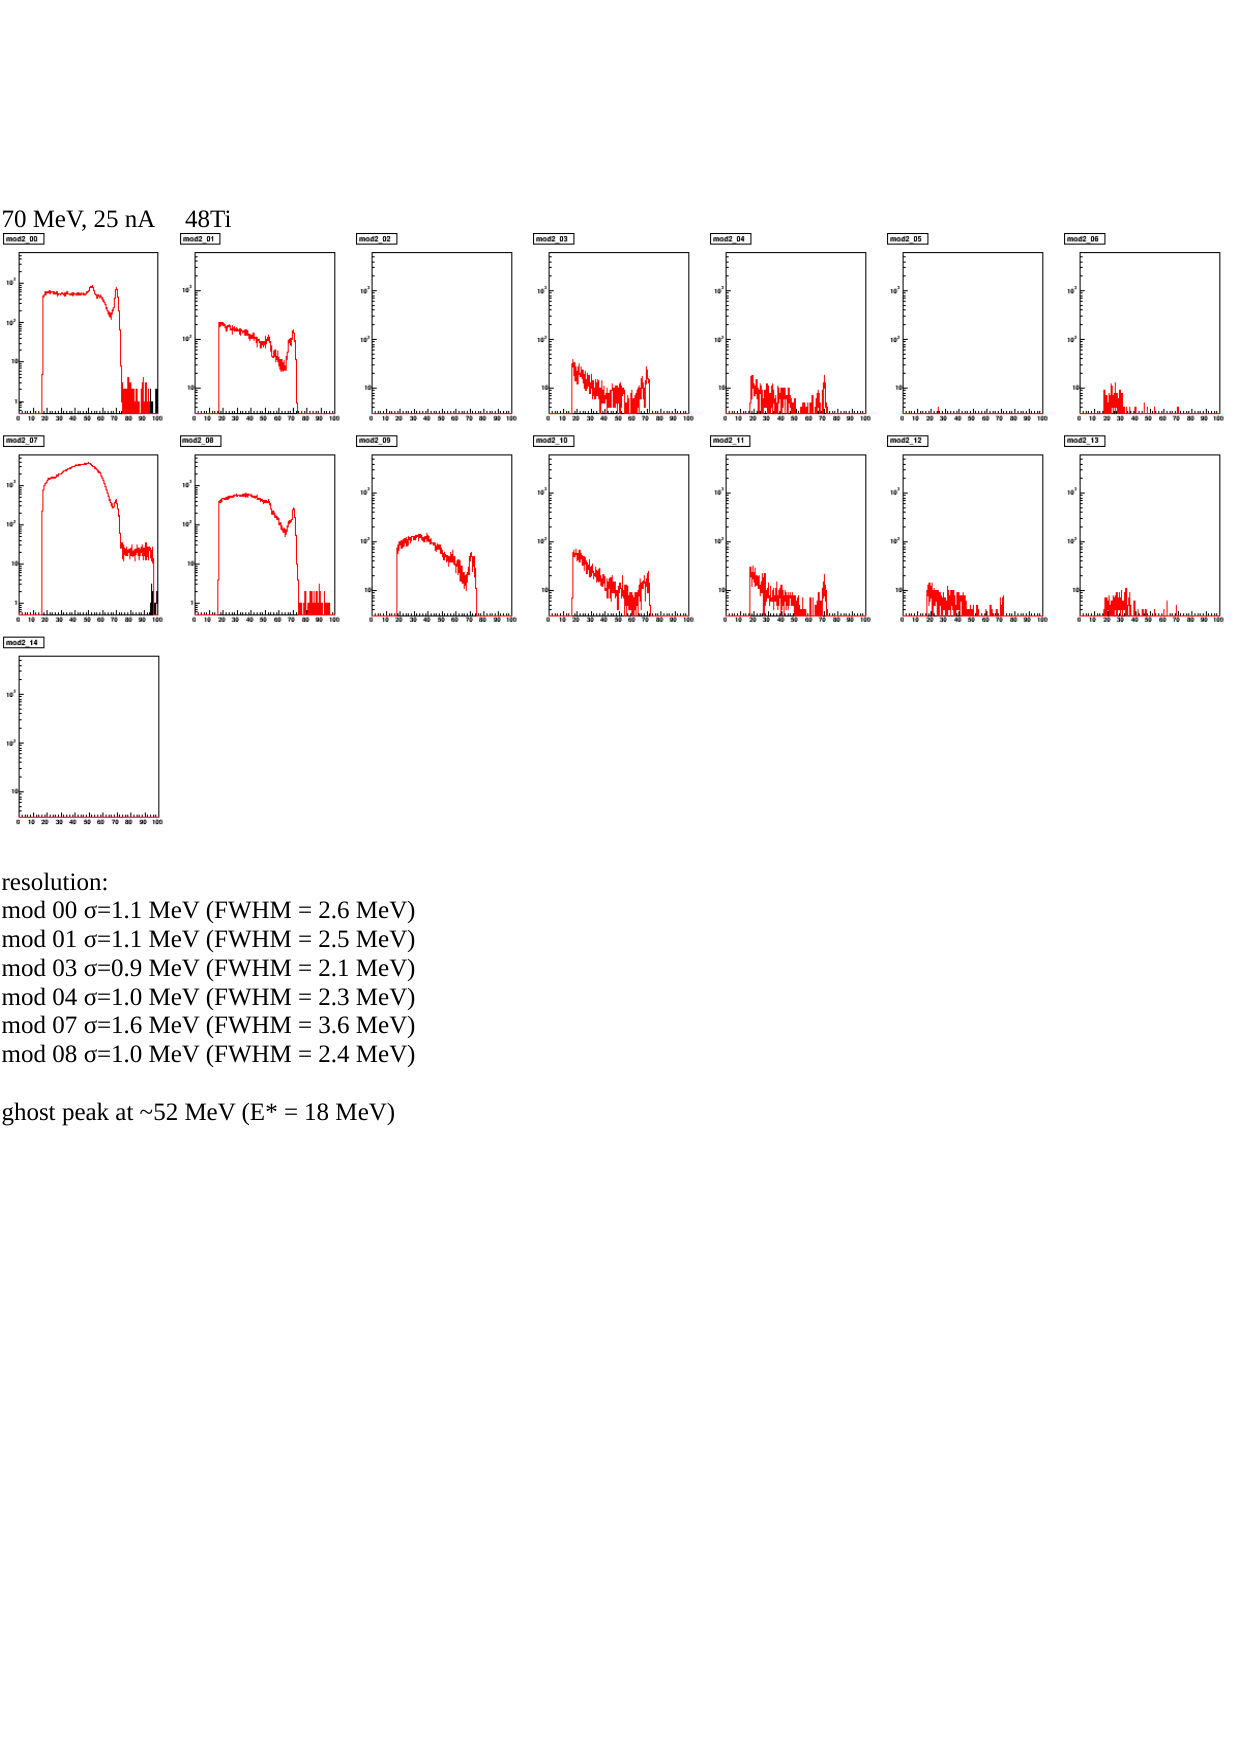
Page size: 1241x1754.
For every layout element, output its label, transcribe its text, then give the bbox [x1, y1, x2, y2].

text mod 04 σ=1.0 MeV (FWHM = 2.3 MeV) [1, 982, 1239, 1011]
text mod 01 σ=1.1 MeV (FWHM = 2.5 MeV) [1, 924, 1239, 953]
text 70 MeV, 25 nA 48Ti [1, 204, 1239, 233]
picture [1, 233, 1239, 839]
text mod 03 σ=0.9 MeV (FWHM = 2.1 MeV) [1, 953, 1239, 982]
text resolution: [1, 867, 1239, 896]
text mod 00 σ=1.1 MeV (FWHM = 2.6 MeV) [1, 896, 1239, 924]
text mod 07 σ=1.6 MeV (FWHM = 3.6 MeV) [1, 1011, 1239, 1039]
text mod 08 σ=1.0 MeV (FWHM = 2.4 MeV) [1, 1039, 1239, 1068]
text ghost peak at ~52 MeV (E* = 18 MeV) [1, 1097, 1239, 1126]
